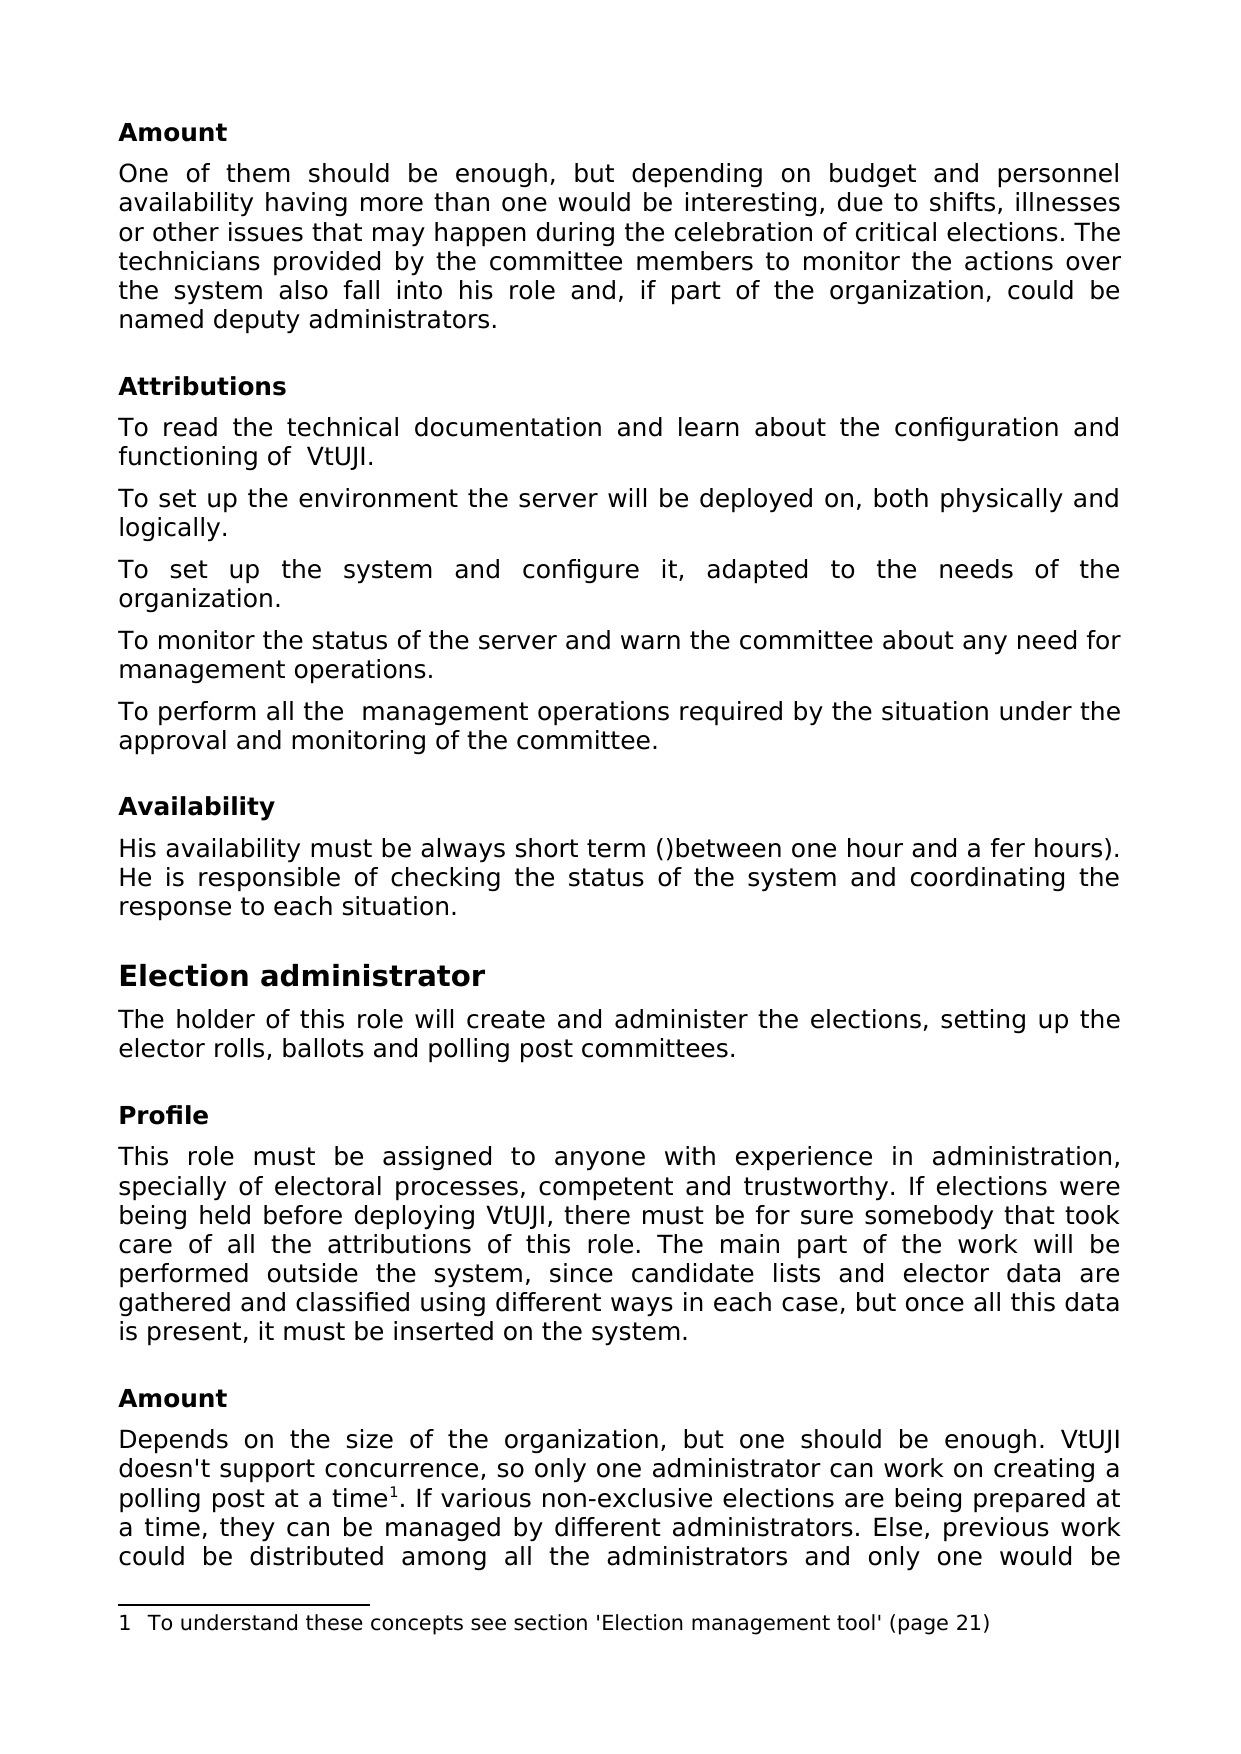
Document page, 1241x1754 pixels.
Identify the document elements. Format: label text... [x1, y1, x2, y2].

subtitle Amount [118, 118, 1122, 147]
text To perform all the management operations required by the situation under the approval and monitoring of the committee. [118, 697, 1122, 755]
text To set up the system and configure it, adapted to the needs of the organization. [118, 555, 1122, 613]
text His availability must be always short term ()between one hour and a fer hours). He is responsible of checking the status of the system and coordinating the response to each situation. [118, 834, 1122, 921]
text To set up the environment the server will be deployed on, both physically and logically. [118, 484, 1122, 542]
text To monitor the status of the server and warn the committee about any need for management operations. [118, 626, 1122, 684]
text One of them should be enough, but depending on budget and personnel availability having more than one would be interesting, due to shifts, illnesses or other issues that may happen during the celebration of critical elections. The technicians provided by the committee members to monitor the actions over the system also fall into his role and, if part of the organization, could be named deputy administrators. [118, 159, 1122, 334]
text To understand these concepts see section 'Election management tool' (page 20) [118, 1611, 1122, 1636]
subtitle Amount [118, 1384, 1122, 1413]
subtitle Availability [118, 792, 1122, 821]
text The holder of this role will create and administer the elections, setting up the elector rolls, ballots and polling post committees. [118, 1005, 1122, 1064]
subtitle Profile [118, 1101, 1122, 1130]
text To read the technical documentation and learn about the configuration and functioning of VtUJI. [118, 413, 1122, 472]
text Depends on the size of the organization, but one should be enough. VtUJI doesn't support concurrence, so only one administrator can work on creating a polling post at a time. If various non-exclusive elections are being prepared at a time, they can be managed by different administrators. Else, previous work could be distributed among all the administrators and only one would be [118, 1426, 1122, 1571]
subtitle Election administrator [118, 959, 1122, 993]
text This role must be assigned to anyone with experience in administration, specially of electoral processes, competent and trustworthy. If elections were being held before deploying VtUJI, there must be for sure somebody that took care of all the attributions of this role. The main part of the work will be performed outside the system, since candidate lists and elector data are gathered and classified using different ways in each case, but once all this data is present, it must be inserted on the system. [118, 1142, 1122, 1347]
subtitle Attributions [118, 372, 1122, 401]
